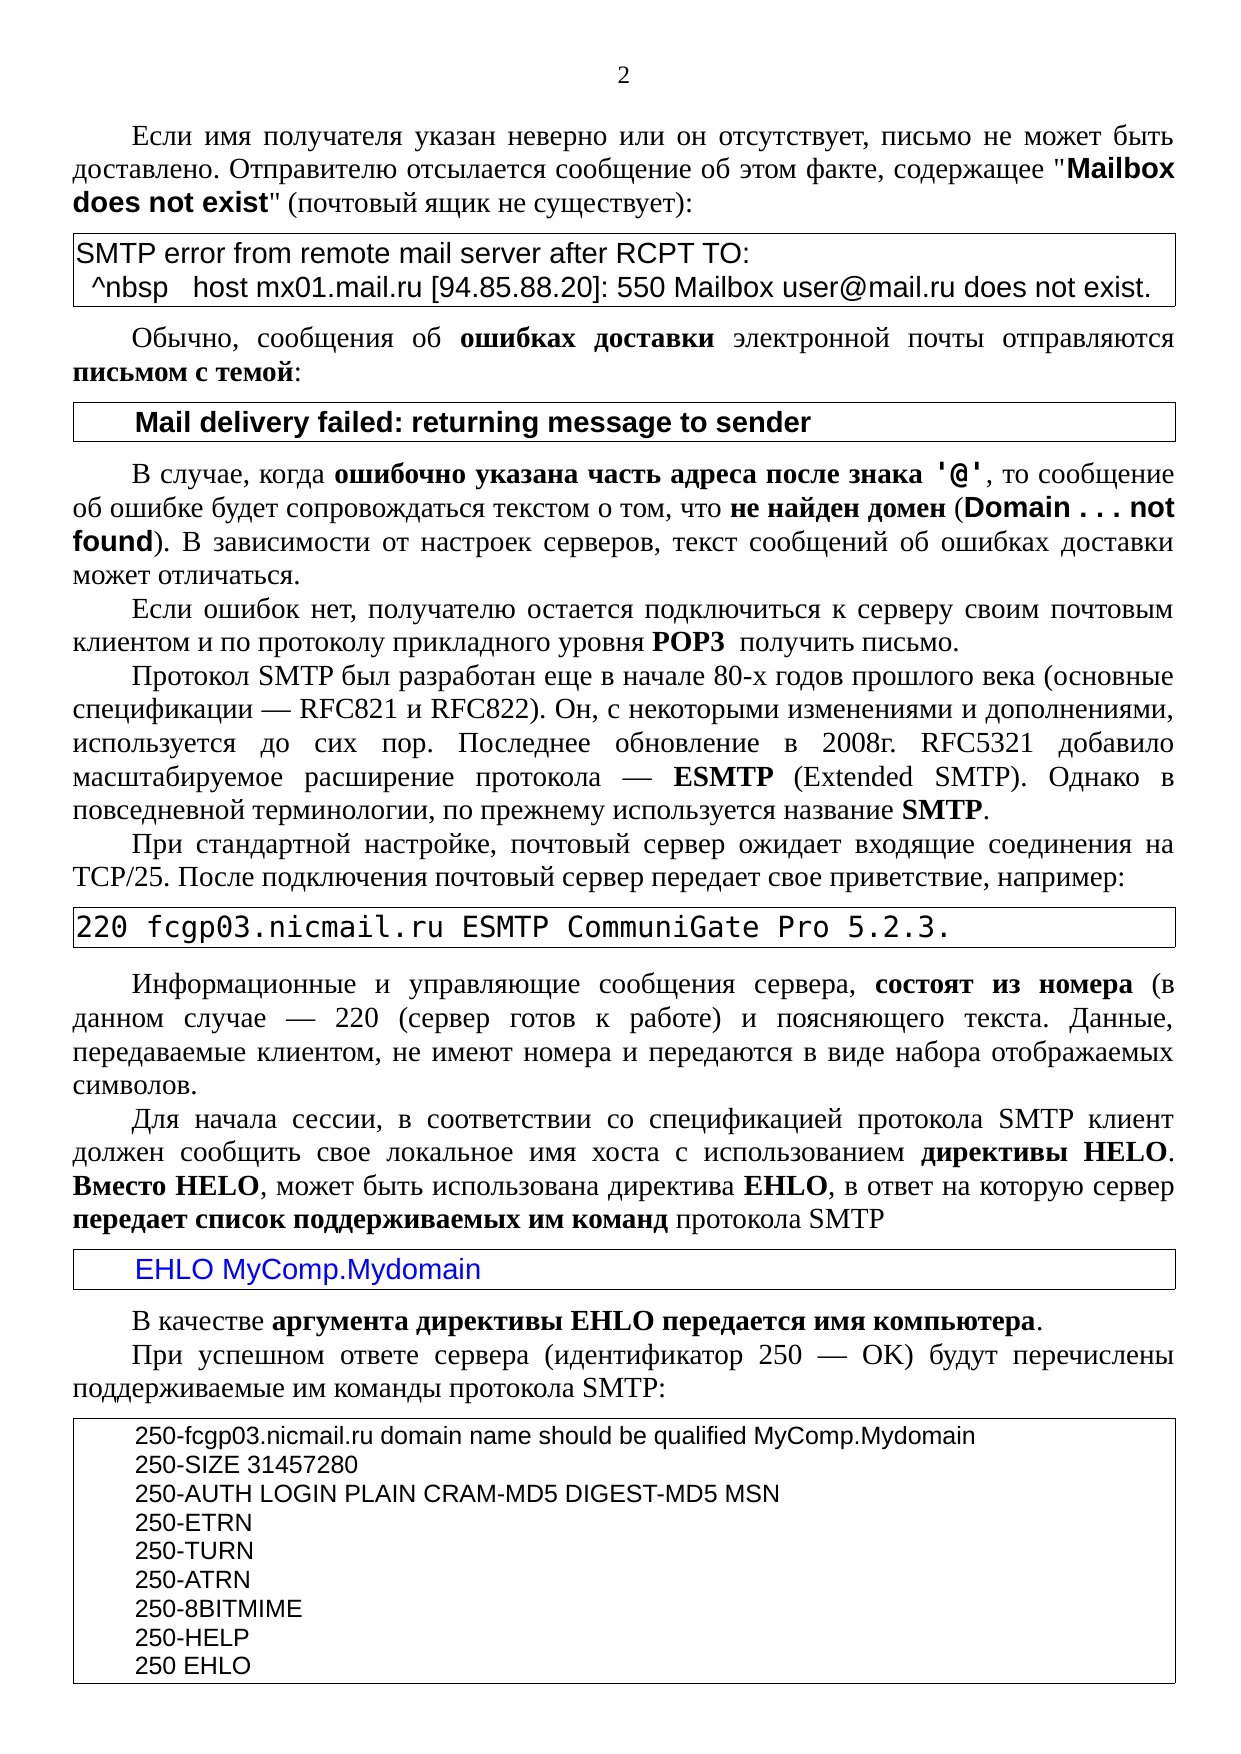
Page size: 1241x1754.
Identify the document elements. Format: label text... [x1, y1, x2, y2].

text Mail delivery failed: returning message to sender [74, 403, 1175, 441]
text В качестве аргумента директивы EHLO передается имя компьютера. [72, 1303, 1175, 1337]
text 250-ETRN [74, 1504, 1175, 1533]
text Если имя получателя указан неверно или он отсутствует, письмо не может быть доставлено. Отправителю отсылается сообщение об этом факте, содержащее "Mailbox does not exist" (почтовый ящик не существует): [72, 118, 1175, 219]
text 250-8BITMIME [74, 1591, 1175, 1619]
text 250-AUTH LOGIN PLAIN CRAM-MD5 DIGEST-MD5 MSN [74, 1476, 1175, 1504]
text 250-TURN [74, 1533, 1175, 1562]
text 250 EHLO [74, 1648, 1175, 1683]
text При стандартной настройке, почтовый сервер ожидает входящие соединения на TCP/25. После подключения почтовый сервер передает свое приветствие, например: [72, 826, 1175, 893]
text 250-SIZE 31457280 [74, 1447, 1175, 1476]
text В случае, когда ошибочно указана часть адреса после знака '@', то сообщение об ошибке будет сопровождаться текстом о том, что не найден домен (Domain . . . not found). В зависимости от настроек серверов, текст сообщений об ошибках доставки может отличаться. [72, 456, 1175, 591]
text SMTP error from remote mail server after RCPT TO: [74, 234, 1175, 267]
text Протокол SMTP был разработан еще в начале 80-х годов прошлого века (основные спецификации — RFC821 и RFC822). Он, с некоторыми изменениями и дополнениями, используется до сих пор. Последнее обновление в 2008г. RFC5321 добавило масштабируемое расширение протокола — ESMTP (Extended SMTP). Однако в повседневной терминологии, по прежнему используется название SMTP. [72, 658, 1175, 826]
text 250-ATRN [74, 1562, 1175, 1591]
text EHLO MyComp.Mydomain [74, 1250, 1175, 1289]
text 250-fcgp03.nicmail.ru domain name should be qualified MyComp.Mydomain [74, 1419, 1175, 1447]
text Информационные и управляющие сообщения сервера, состоят из номера (в данном случае — 220 (сервер готов к работе) и поясняющего текста. Данные, передаваемые клиентом, не имеют номера и передаются в виде набора отображаемых символов. [72, 967, 1175, 1101]
text Для начала сессии, в соответствии со спецификацией протокола SMTP клиент должен сообщить свое локальное имя хоста с использованием директивы HELO. Вместо HELO, может быть использована директива EHLO, в ответ на которую сервер передает список поддерживаемых им команд протокола SMTP [72, 1101, 1175, 1235]
text ^nbsp host mx01.mail.ru [94.85.88.20]: 550 Mailbox user@mail.ru does not exist. [74, 267, 1175, 306]
text При успешном ответе сервера (идентификатор 250 — OK) будут перечислены поддерживаемые им команды протокола SMTP: [72, 1337, 1175, 1404]
text Если ошибок нет, получателю остается подключиться к серверу своим почтовым клиентом и по протоколу прикладного уровня POP3 получить письмо. [72, 591, 1175, 658]
text 220 fcgp03.nicmail.ru ESMTP CommuniGate Pro 5.2.3. [74, 908, 1175, 947]
text Обычно, сообщения об ошибках доставки электронной почты отправляются письмом с темой: [72, 321, 1175, 388]
text 250-HELP [74, 1619, 1175, 1648]
